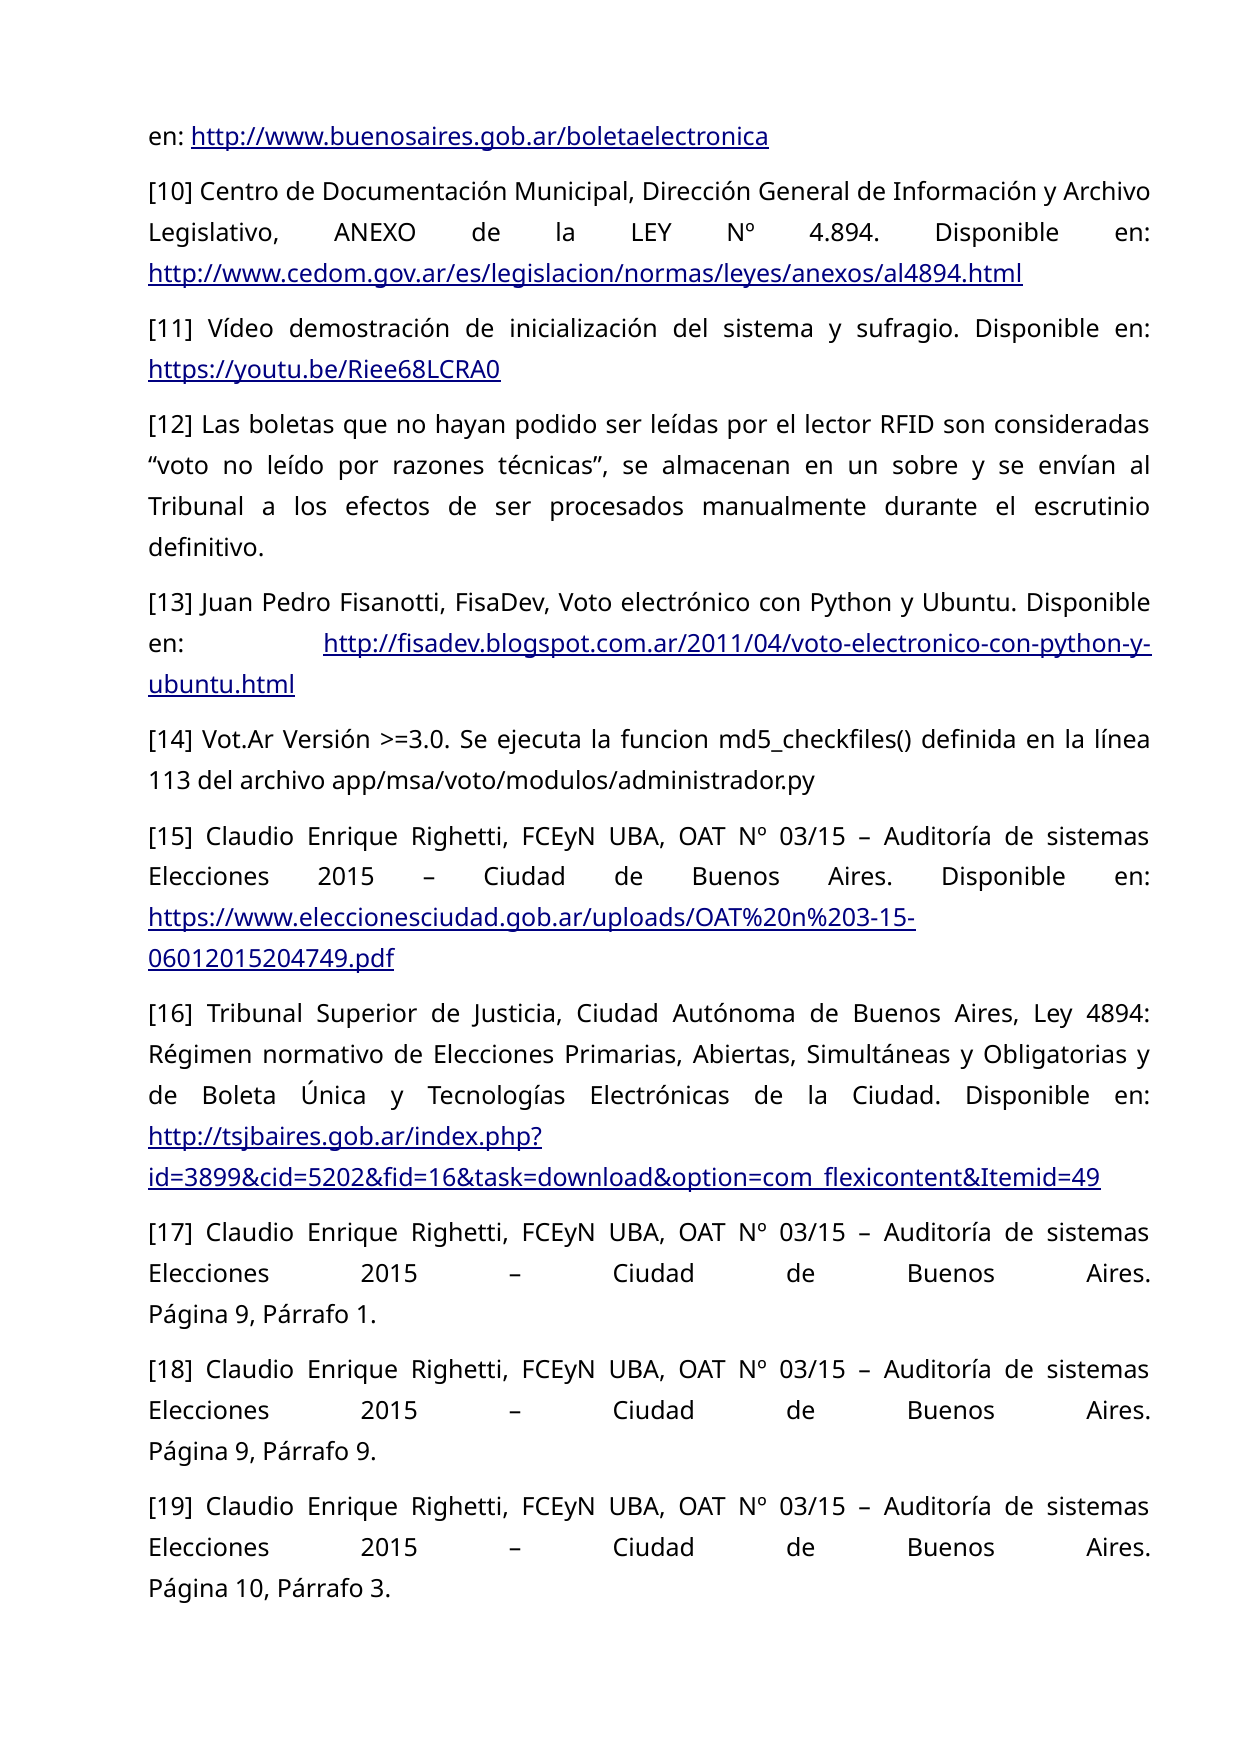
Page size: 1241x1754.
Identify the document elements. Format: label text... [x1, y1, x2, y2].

text [19] Claudio Enrique Righetti, FCEyN UBA, OAT Nº 03/15 – Auditoría de sistemas Elecciones 2015 – Ciudad de Buenos Aires. Página 10, Párrafo 3. [148, 1489, 1151, 1605]
text [18] Claudio Enrique Righetti, FCEyN UBA, OAT Nº 03/15 – Auditoría de sistemas Elecciones 2015 – Ciudad de Buenos Aires. Página 9, Párrafo 9. [148, 1352, 1151, 1468]
text [12] Las boletas que no hayan podido ser leídas por el lector RFID son consideradas “voto no leído por razones técnicas”, se almacenan en un sobre y se envían al Tribunal a los efectos de ser procesados manualmente durante el escrutinio definitivo. [148, 407, 1151, 563]
text [10] Centro de Documentación Municipal, Dirección General de Información y Archivo Legislativo, ANEXO de la LEY Nº 4.894. Disponible en: http://www.cedom.gov.ar/es/legislacion/normas/leyes/anexos/al4894.html [148, 173, 1151, 289]
text [14] Vot.Ar Versión >=3.0. Se ejecuta la funcion md5_checkfiles() definida en la línea 113 del archivo app/msa/voto/modulos/administrador.py [148, 722, 1151, 797]
text en: http://www.buenosaires.gob.ar/boletaelectronica [148, 118, 1151, 152]
text [17] Claudio Enrique Righetti, FCEyN UBA, OAT Nº 03/15 – Auditoría de sistemas Elecciones 2015 – Ciudad de Buenos Aires. Página 9, Párrafo 1. [148, 1215, 1151, 1331]
text [11] Vídeo demostración de inicialización del sistema y sufragio. Disponible en: https://youtu.be/Riee68LCRA0 [148, 311, 1151, 386]
text [13] Juan Pedro Fisanotti, FisaDev, Voto electrónico con Python y Ubuntu. Disponible en: http://fisadev.blogspot.com.ar/2011/04/voto-electronico-con-python-y-ubuntu.html [148, 585, 1151, 701]
text [15] Claudio Enrique Righetti, FCEyN UBA, OAT Nº 03/15 – Auditoría de sistemas Elecciones 2015 – Ciudad de Buenos Aires. Disponible en: https://www.eleccionesciudad.gob.ar/uploads/OAT%20n%203-15-06012015204749.pdf [148, 818, 1151, 975]
text [16] Tribunal Superior de Justicia, Ciudad Autónoma de Buenos Aires, Ley 4894: Régimen normativo de Elecciones Primarias, Abiertas, Simultáneas y Obligatorias y de Boleta Única y Tecnologías Electrónicas de la Ciudad. Disponible en: http://tsjbaires.gob.ar/index.php?id=3899&cid=5202&fid=16&task=download&option=com_flexicontent&Itemid=49 [148, 996, 1151, 1193]
